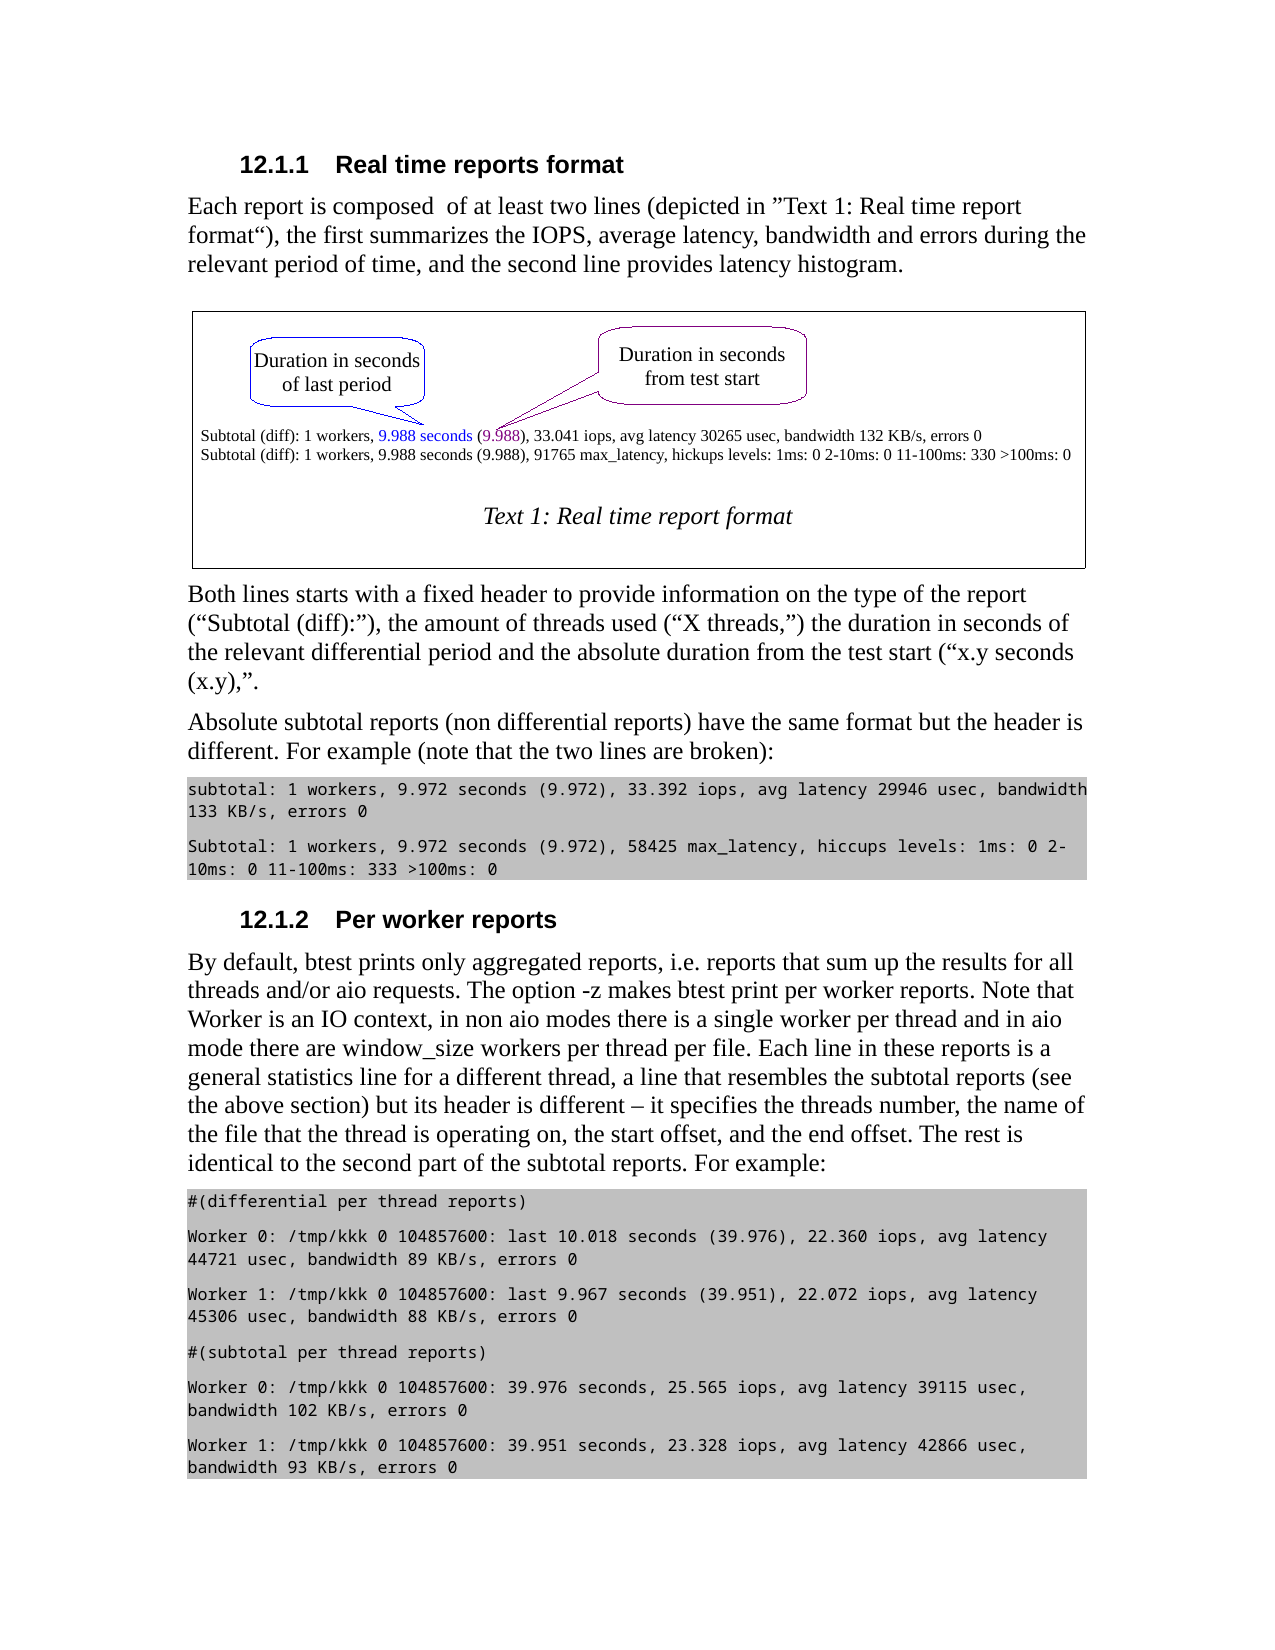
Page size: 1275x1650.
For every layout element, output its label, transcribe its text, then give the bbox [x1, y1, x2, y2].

text Worker 0: /tmp/kkk 0 104857600: last 10.018 seconds (39.976), 22.360 iops, avg latency 44721 usec, bandwidth 89 KB/s, errors 0 [187, 1224, 1087, 1270]
text Worker 1: /tmp/kkk 0 104857600: last 9.967 seconds (39.951), 22.072 iops, avg latency 45306 usec, bandwidth 88 KB/s, errors 0 [187, 1282, 1087, 1328]
text #(differential per thread reports) [187, 1189, 1087, 1212]
subtitle Per worker reports [232, 905, 1087, 934]
text #(subtotal per thread reports) [187, 1340, 1087, 1363]
text Each report is composed of at least two lines (depicted in ”Text 1: Real time report format“), the first summarizes the IOPS, average latency, bandwidth and errors during the relevant period of time, and the second line provides latency histogram. [187, 191, 1087, 277]
text subtotal: 1 workers, 9.972 seconds (9.972), 33.392 iops, avg latency 29946 usec, bandwidth 133 KB/s, errors 0 [187, 777, 1087, 822]
text Worker 1: /tmp/kkk 0 104857600: 39.951 seconds, 23.328 iops, avg latency 42866 usec, bandwidth 93 KB/s, errors 0 [187, 1433, 1087, 1479]
text Worker 0: /tmp/kkk 0 104857600: 39.976 seconds, 25.565 iops, avg latency 39115 usec, bandwidth 102 KB/s, errors 0 [187, 1375, 1087, 1421]
text Absolute subtotal reports (non differential reports) have the same format but the header is different. For example (note that the two lines are broken): [187, 707, 1087, 764]
subtitle Real time reports format [232, 150, 1087, 179]
text Subtotal: 1 workers, 9.972 seconds (9.972), 58425 max_latency, hiccups levels: 1ms: 0 2-10ms: 0 11-100ms: 333 >100ms: 0 [187, 835, 1087, 880]
text Both lines starts with a fixed header to provide information on the type of the report (“Subtotal (diff):”), the amount of threads used (“X threads,”) the duration in seconds of the relevant differential period and the absolute duration from the test start (“x.y seconds (x.y),”. [187, 290, 1087, 694]
text Text 1: Real time report format [201, 444, 1076, 530]
text By default, btest prints only aggregated reports, i.e. reports that sum up the results for all threads and/or aio requests. The option -z makes btest print per worker reports. Note that Worker is an IO context, in non aio modes there is a single worker per thread and in aio mode there are window_size workers per thread per file. Each line in these reports is a general statistics line for a different thread, a line that resembles the subtotal reports (see the above section) but its header is different – it specifies the threads number, the name of the file that the thread is operating on, the start offset, and the end offset. The rest is identical to the second part of the subtotal reports. For example: [187, 947, 1087, 1177]
